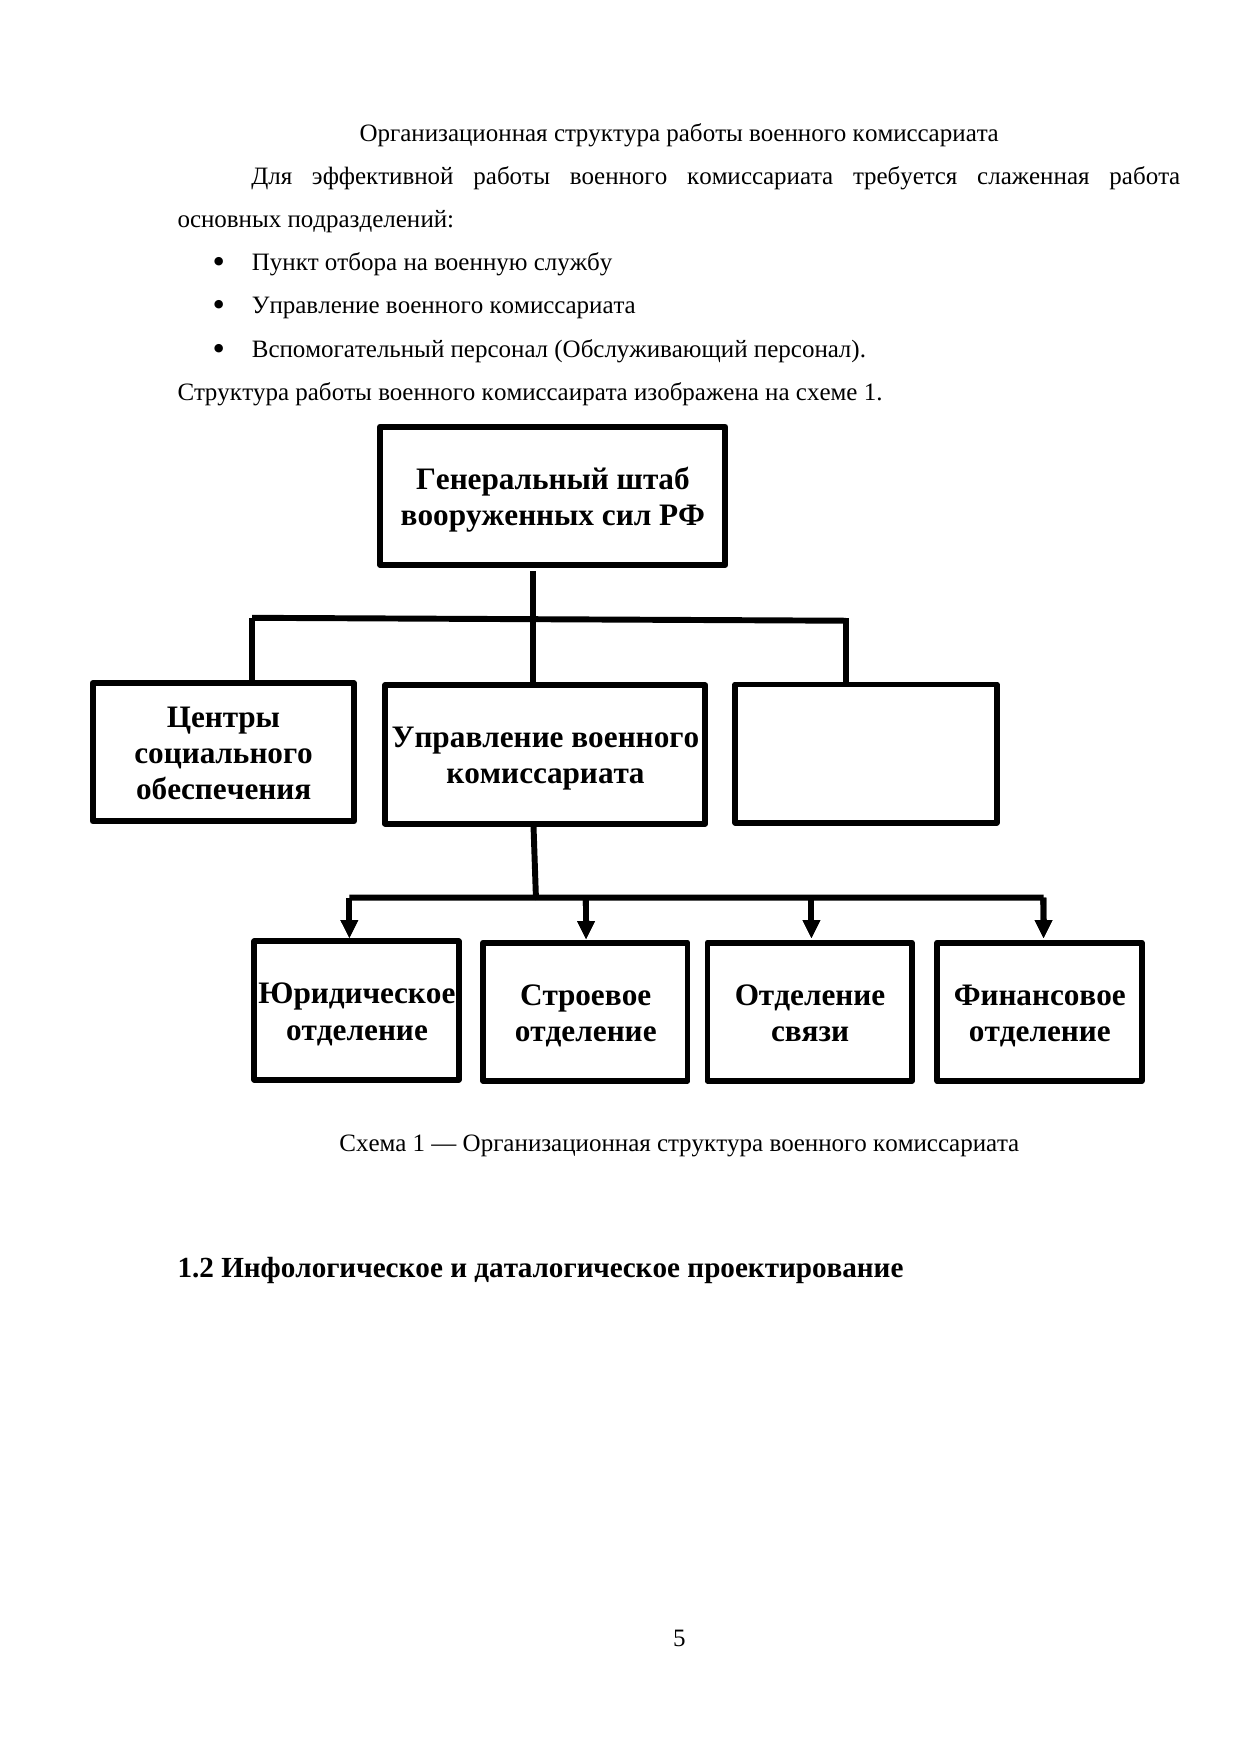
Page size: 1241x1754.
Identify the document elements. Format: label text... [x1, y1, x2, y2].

text Схема 1 — Организационная структура военного комиссариата [177, 1128, 1181, 1157]
list Вспомогательный персонал (Обслуживающий персонал). [214, 334, 1181, 362]
text Управление военного комиссариата [388, 719, 703, 791]
text Структура работы военного комиссаирата изображена на схеме 1. [177, 377, 1181, 406]
text Отделение связи [711, 976, 909, 1048]
text Организационная структура работы военного комиссариата [177, 118, 1181, 147]
text Центры социального обеспечения [96, 698, 351, 806]
list Пункт отбора на военную службу [214, 247, 1181, 276]
text Юридическое отделение [257, 975, 456, 1047]
text Генеральный штаб вооруженных сил РФ [383, 460, 722, 532]
list Управление военного комиссариата [214, 291, 1181, 319]
subtitle 1.2 Инфологическое и даталогическое проектирование [177, 1250, 1181, 1283]
text Строевое отделение [486, 976, 685, 1048]
text Для эффективной работы военного комиссариата требуется слаженная работа основных подразделений: [177, 161, 1181, 233]
text Финансовое отделение [940, 976, 1139, 1048]
